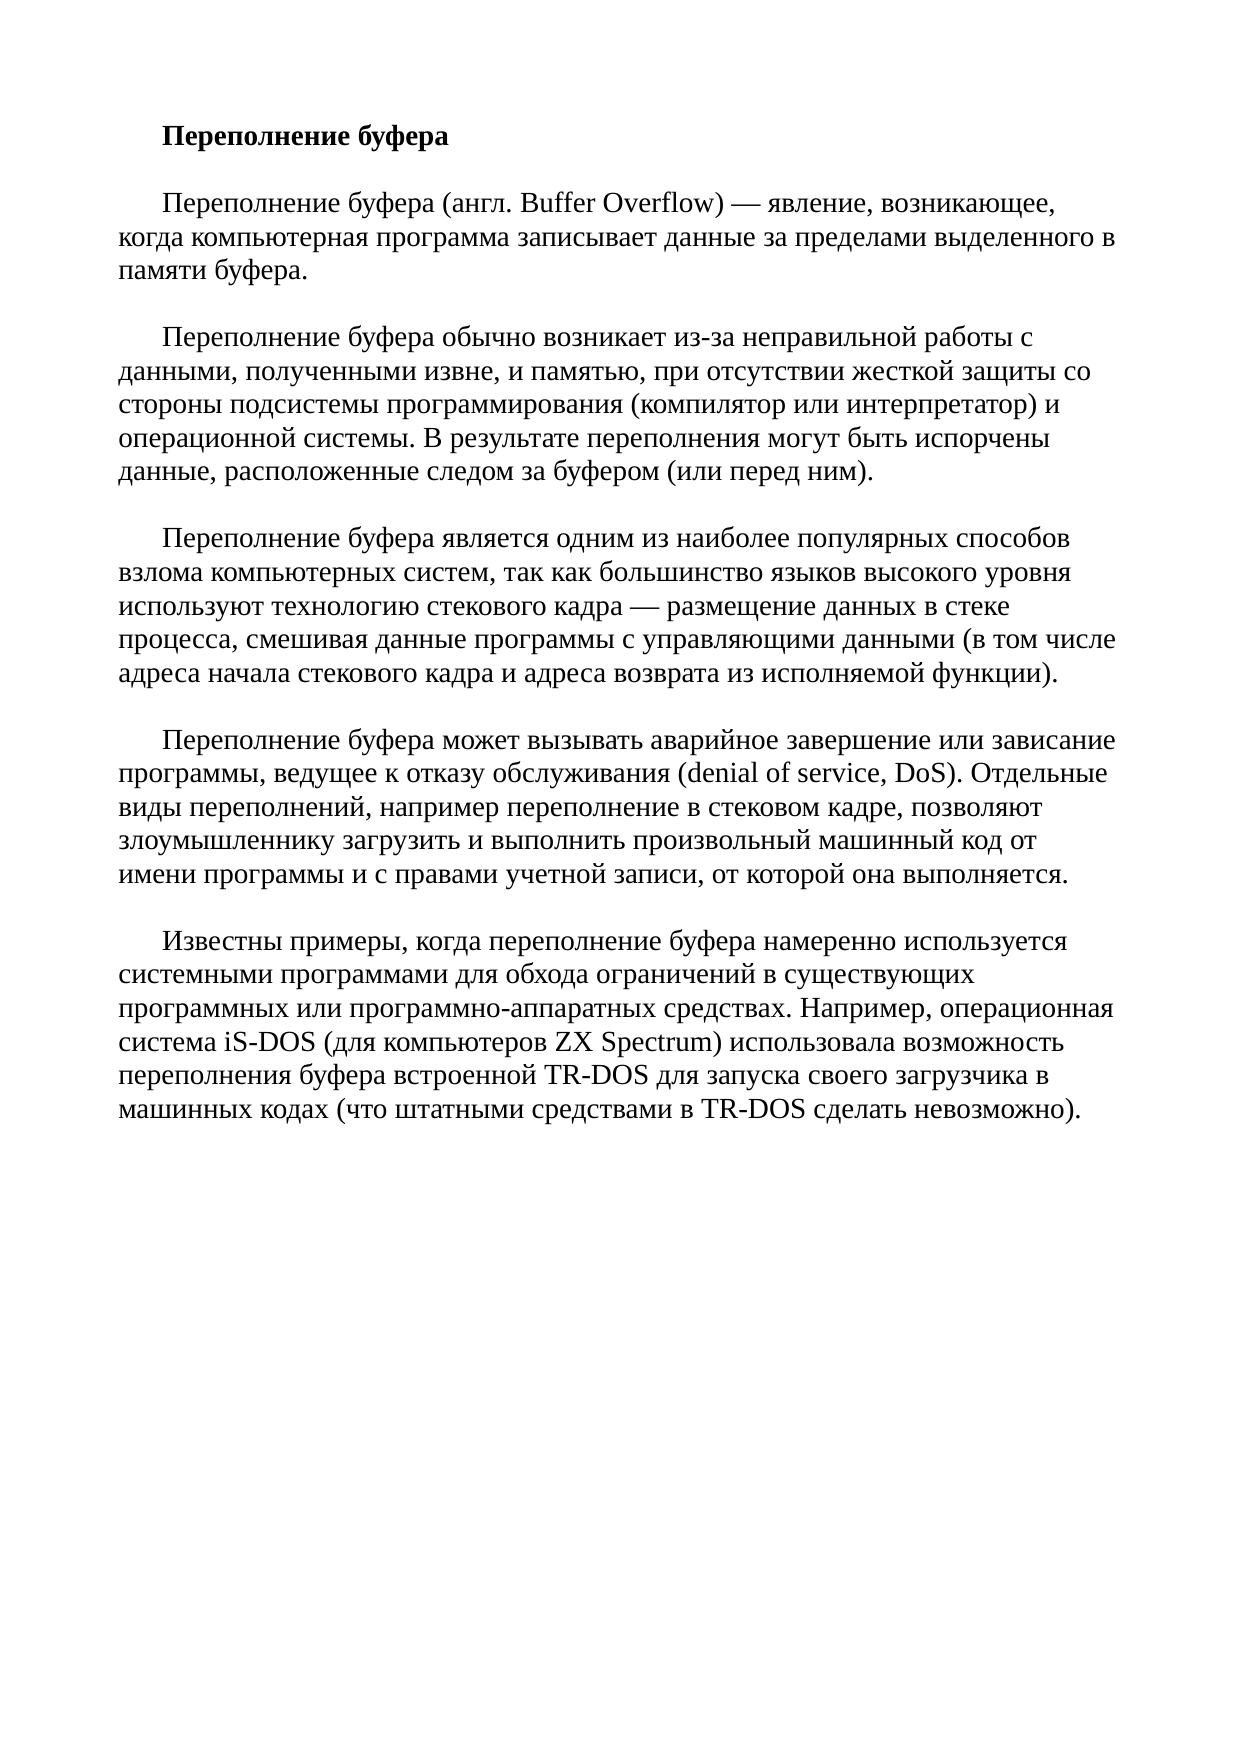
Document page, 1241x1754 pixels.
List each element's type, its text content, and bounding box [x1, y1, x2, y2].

text Переполнение буфера [118, 118, 1122, 152]
text Переполнение буфера может вызывать аварийное завершение или зависание программы, ведущее к отказу обслуживания (denial of service, DoS). Отдельные виды переполнений, например переполнение в стековом кадре, позволяют злоумышленнику загрузить и выполнить произвольный машинный код от имени программы и с правами учетной записи, от которой она выполняется. [118, 722, 1122, 889]
text Переполнение буфера (англ. Buffer Overflow) — явление, возникающее, когда компьютерная программа записывает данные за пределами выделенного в памяти буфера. [118, 185, 1122, 286]
text Переполнение буфера является одним из наиболее популярных способов взлома компьютерных систем, так как большинство языков высокого уровня используют технологию стекового кадра — размещение данных в стеке процесса, смешивая данные программы с управляющими данными (в том числе адреса начала стекового кадра и адреса возврата из исполняемой функции). [118, 521, 1122, 688]
text Известны примеры, когда переполнение буфера намеренно используется системными программами для обхода ограничений в существующих программных или программно-аппаратных средствах. Например, операционная система iS-DOS (для компьютеров ZX Spectrum) использовала возможность переполнения буфера встроенной TR-DOS для запуска своего загрузчика в машинных кодах (что штатными средствами в TR-DOS сделать невозможно). [118, 923, 1122, 1124]
text Переполнение буфера обычно возникает из-за неправильной работы с данными, полученными извне, и памятью, при отсутствии жесткой защиты со стороны подсистемы программирования (компилятор или интерпретатор) и операционной системы. В результате переполнения могут быть испорчены данные, расположенные следом за буфером (или перед ним). [118, 319, 1122, 487]
